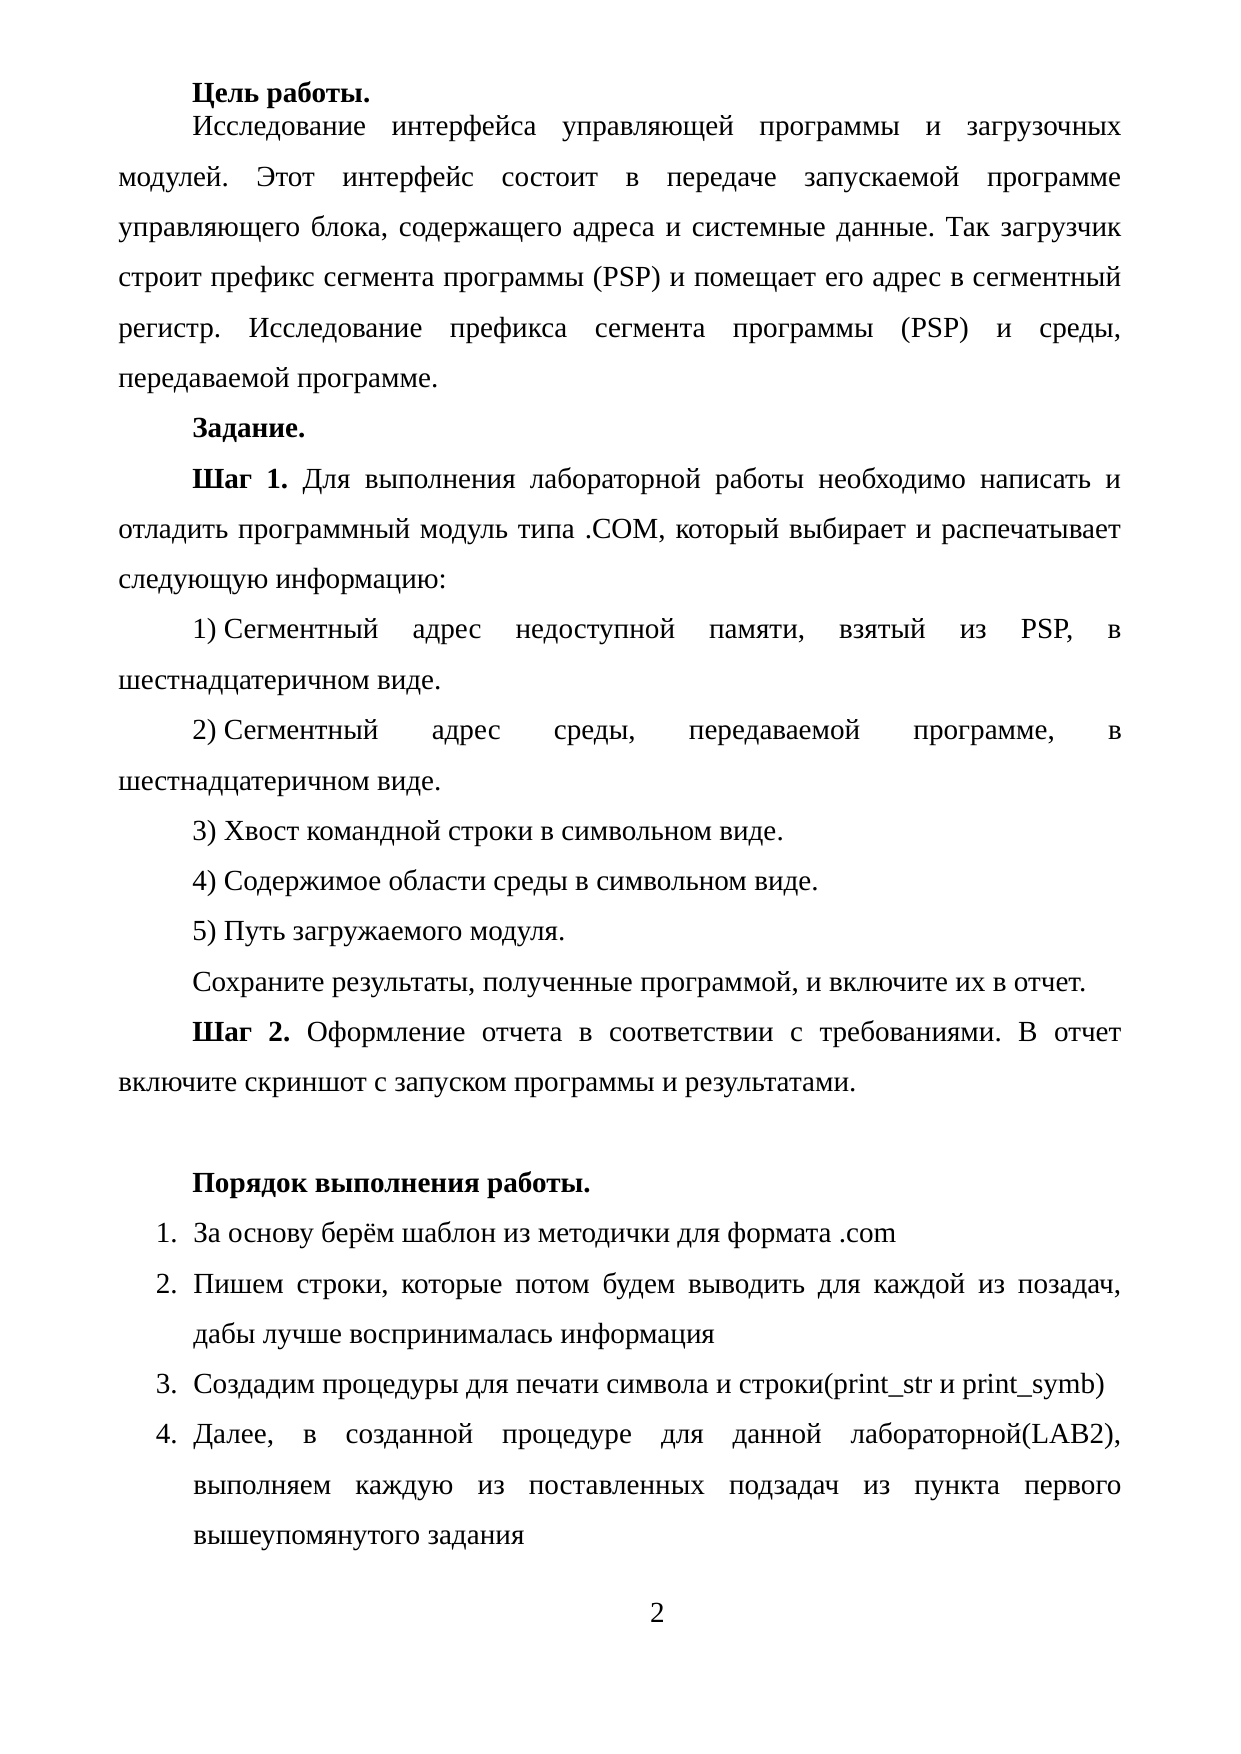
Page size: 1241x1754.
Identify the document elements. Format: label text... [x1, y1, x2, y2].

text 4) Содержимое области среды в символьном виде. [118, 863, 1122, 897]
text Шаг 1. Для выполнения лабораторной работы необходимо написать и отладить программный модуль типа .COM, который выбирает и распечатывает следующую информацию: [118, 461, 1122, 595]
text Сохраните результаты, полученные программой, и включите их в отчет. [118, 964, 1122, 997]
text Порядок выполнения работы. [118, 1165, 1122, 1199]
list Создадим процедуры для печати символа и строки(print_str и print_symb) [156, 1366, 1122, 1400]
text Шаг 2. Оформление отчета в соответствии с требованиями. В отчет включите скриншот с запуском программы и результатами. [118, 1014, 1122, 1098]
list Далее, в созданной процедуре для данной лабораторной(LAB2), выполняем каждую из поставленных подзадач из пункта первого вышеупомянутого задания [156, 1417, 1122, 1551]
list За основу берём шаблон из методички для формата .com [156, 1215, 1122, 1249]
list Пишем строки, которые потом будем выводить для каждой из позадач, дабы лучше воспринималась информация [156, 1266, 1122, 1349]
text Исследование интерфейса управляющей программы и загрузочных модулей. Этот интерфейс состоит в передаче запускаемой программе управляющего блока, содержащего адреса и системные данные. Так загрузчик строит префикс сегмента программы (PSP) и помещает его адрес в сегментный регистр. Исследование префикса сегмента программы (PSP) и среды, передаваемой программе. [118, 108, 1122, 394]
text 3) Хвост командной строки в символьном виде. [118, 813, 1122, 846]
text 1) Сегментный адрес недоступной памяти, взятый из PSP, в шестнадцатеричном виде. [118, 612, 1122, 696]
subtitle Цель работы. [118, 75, 1122, 108]
text 5) Путь загружаемого модуля. [118, 913, 1122, 947]
text 2) Сегментный адрес среды, передаваемой программе, в шестнадцатеричном виде. [118, 712, 1122, 796]
text Задание. [118, 410, 1122, 444]
